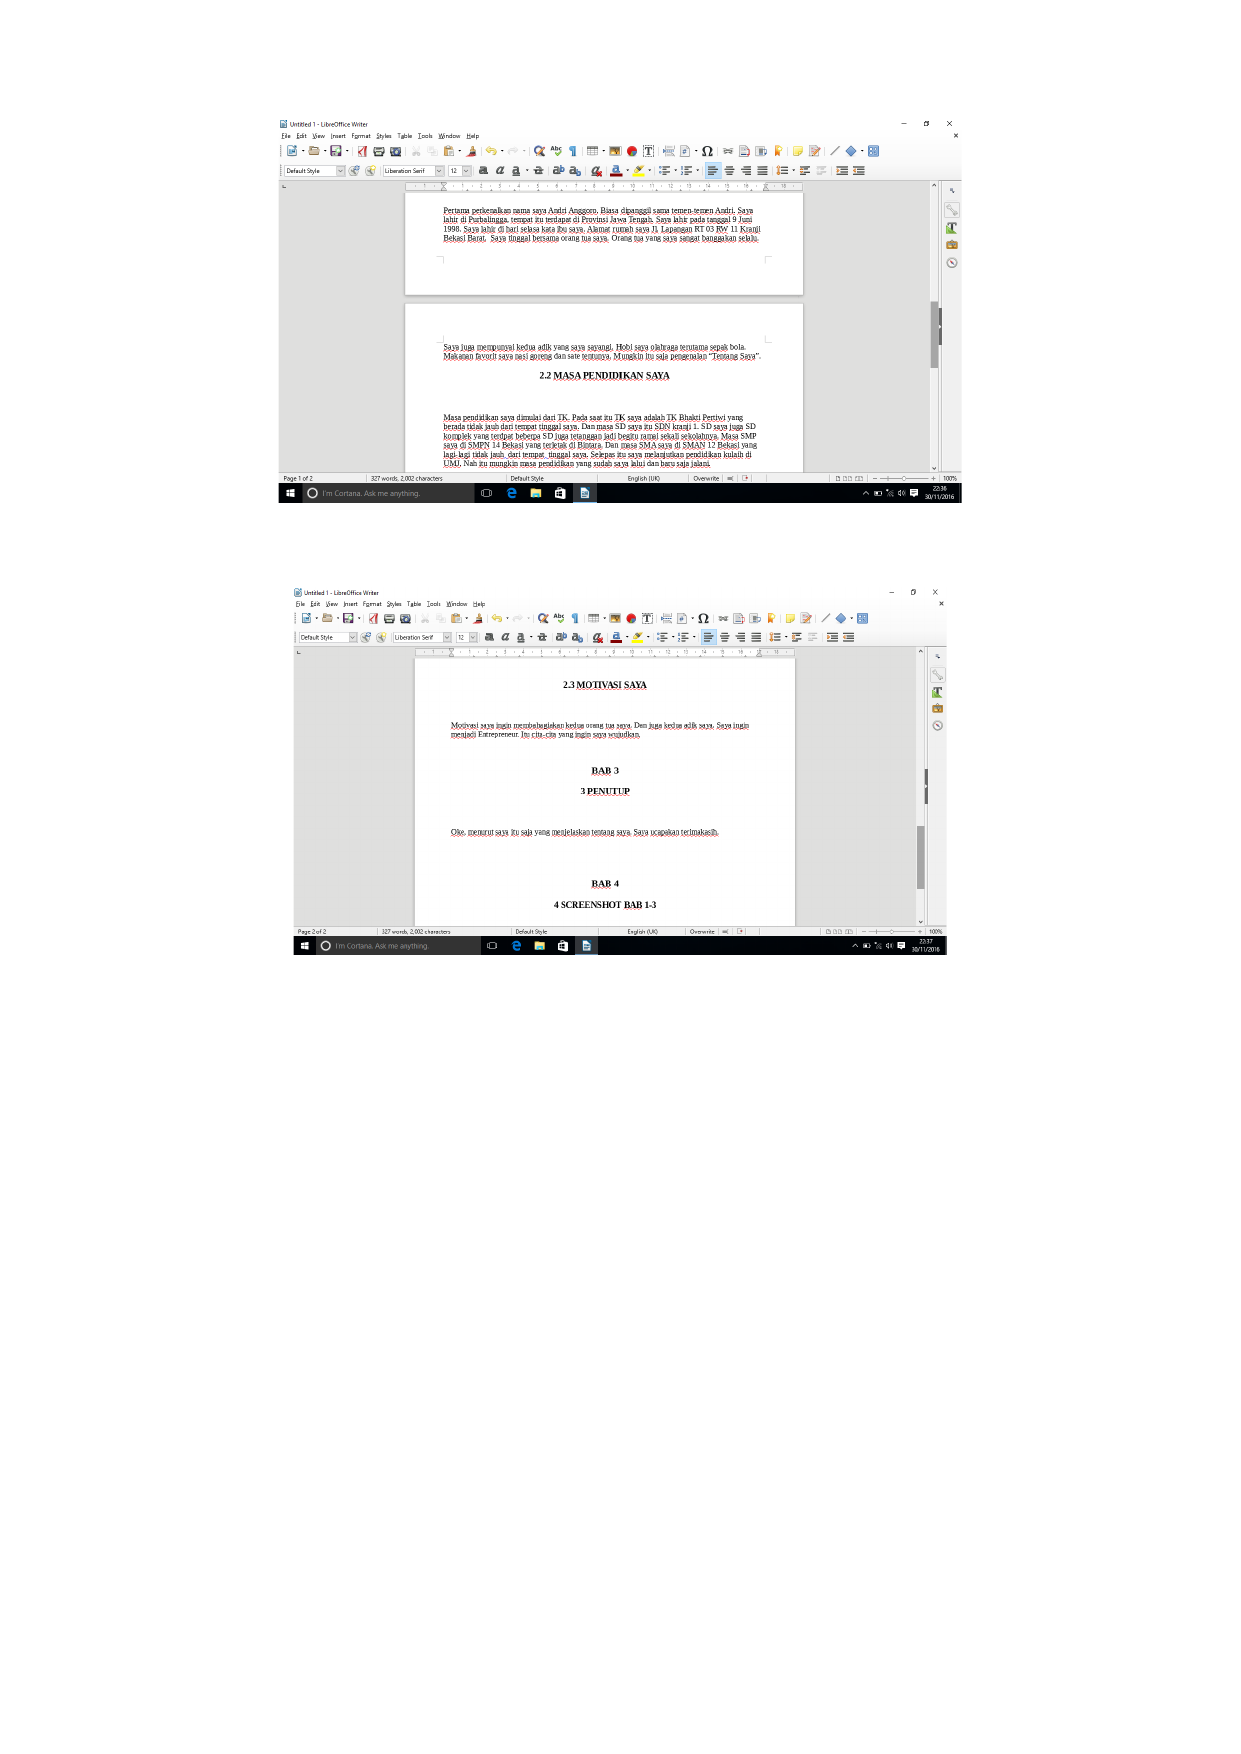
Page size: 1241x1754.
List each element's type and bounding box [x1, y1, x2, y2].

picture [278, 118, 962, 503]
picture [293, 587, 947, 955]
